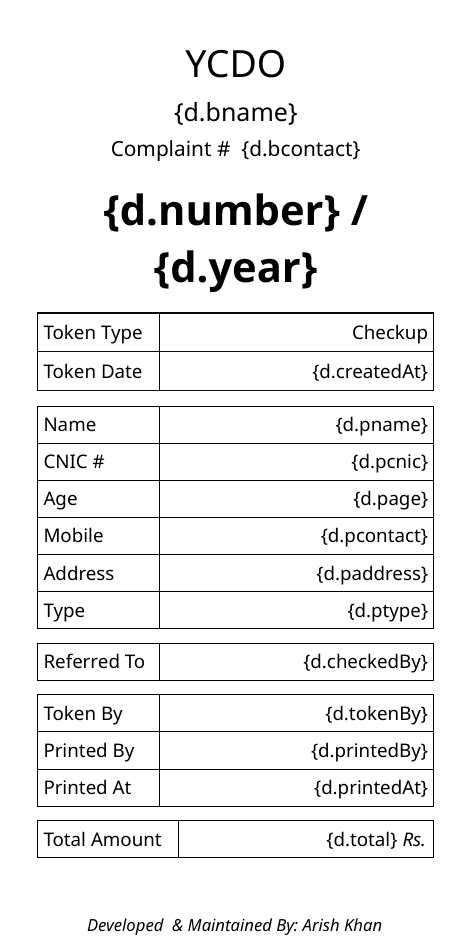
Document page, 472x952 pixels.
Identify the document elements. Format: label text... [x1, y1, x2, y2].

table_header Checkup [160, 314, 433, 351]
text {d.bname} [37, 94, 433, 128]
table_header Total Amount [38, 821, 178, 857]
text {d.number} / {d.year} [37, 181, 433, 294]
table_cell {d.page} [160, 481, 433, 517]
table_cell {d.pcnic} [160, 444, 433, 480]
table_cell {d.printedBy} [160, 732, 433, 768]
table_cell Age [38, 481, 159, 517]
table_cell {d.paddress} [160, 555, 433, 591]
table_cell Token Date [38, 352, 159, 389]
table_header Referred To [38, 644, 159, 680]
table_header {d.checkedBy} [160, 644, 433, 680]
table_cell {d.createdAt} [160, 352, 433, 389]
table_header {d.pname} [160, 407, 433, 443]
table_cell Address [38, 555, 159, 591]
table_header {d.total} Rs. [179, 821, 433, 857]
table_header {d.tokenBy} [160, 695, 433, 731]
table_header Name [38, 407, 159, 443]
table_cell {d.ptype} [160, 592, 433, 628]
table_cell CNIC # [38, 444, 159, 480]
table_cell {d.printedAt} [160, 770, 433, 806]
table_cell Printed At [38, 770, 159, 806]
table_cell Type [38, 592, 159, 628]
table_cell Mobile [38, 518, 159, 554]
text Complaint # {d.bcontact} [37, 134, 433, 163]
text YCDO [37, 37, 433, 88]
table_header Token By [38, 695, 159, 731]
table_header Token Type [38, 314, 159, 351]
table_cell {d.pcontact} [160, 518, 433, 554]
table_cell Printed By [38, 732, 159, 768]
